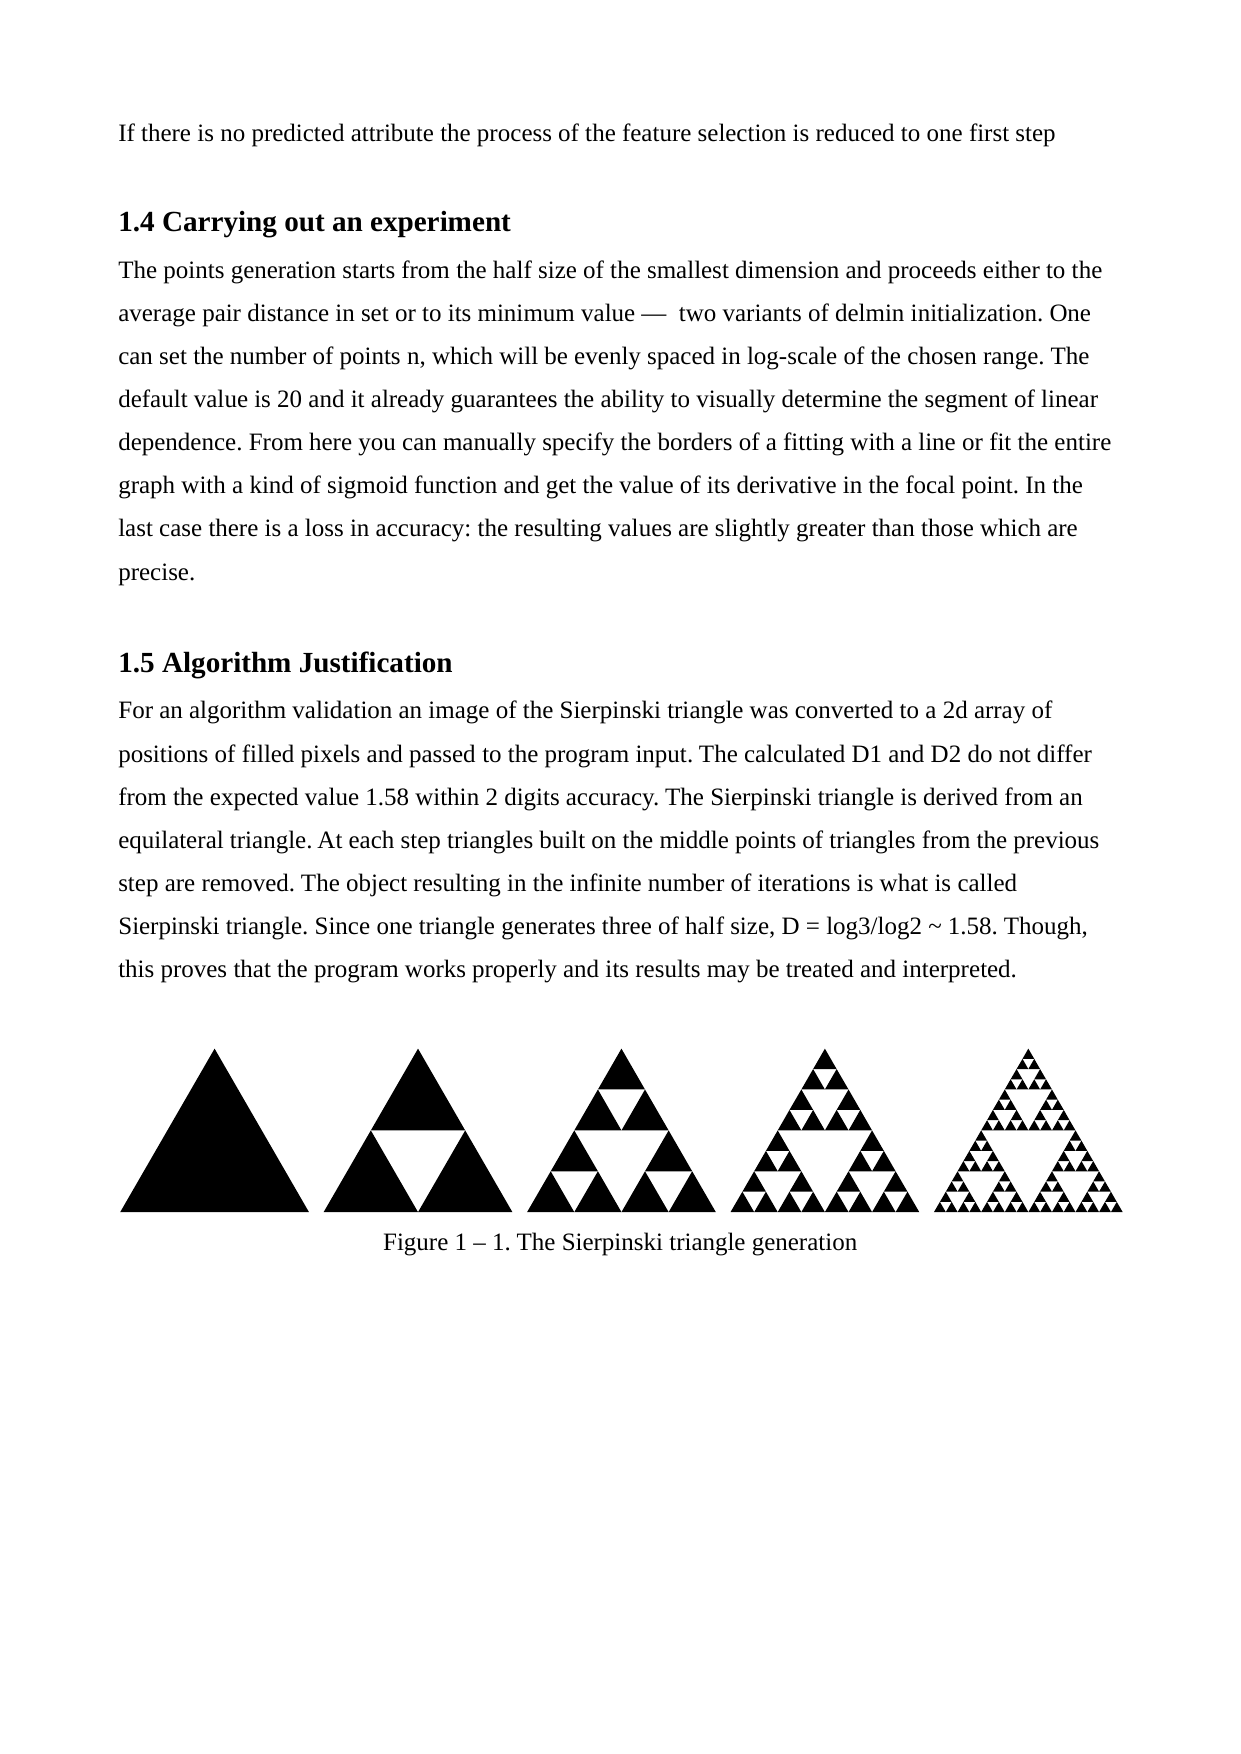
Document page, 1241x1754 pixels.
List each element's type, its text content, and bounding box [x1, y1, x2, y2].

text If there is no predicted attribute the process of the feature selection is reduced to one first step [118, 118, 1122, 147]
text The points generation starts from the half size of the smallest dimension and proceeds either to the average pair distance in set or to its minimum value — two variants of delmin initialization. One can set the number of points n, which will be evenly spaced in log-scale of the chosen range. The default value is 20 and it already guarantees the ability to visually determine the segment of linear dependence. From here you can manually specify the borders of a fitting with a line or fit the entire graph with a kind of sigmoid function and get the value of its derivative in the focal point. In the last case there is a loss in accuracy: the resulting values are slightly greater than those which are precise. [118, 255, 1122, 585]
text Figure 1 – 1. The Sierpinski triangle generation [118, 1168, 1122, 1256]
text 1.5 Algorithm Justification [118, 600, 1122, 679]
text 1.4 Carrying out an experiment [118, 204, 1122, 238]
text For an algorithm validation an image of the Sierpinski triangle was converted to a 2d array of positions of filled pixels and passed to the program input. The calculated D1 and D2 do not differ from the expected value 1.58 within 2 digits accuracy. The Sierpinski triangle is derived from an equilateral triangle. At each step triangles built on the middle points of triangles from the previous step are removed. The object resulting in the infinite number of iterations is what is called Sierpinski triangle. Since one triangle generates three of half size, D = log3/log2 ~ 1.58. Though, this proves that the program works properly and its results may be treated and interpreted. [118, 696, 1122, 983]
